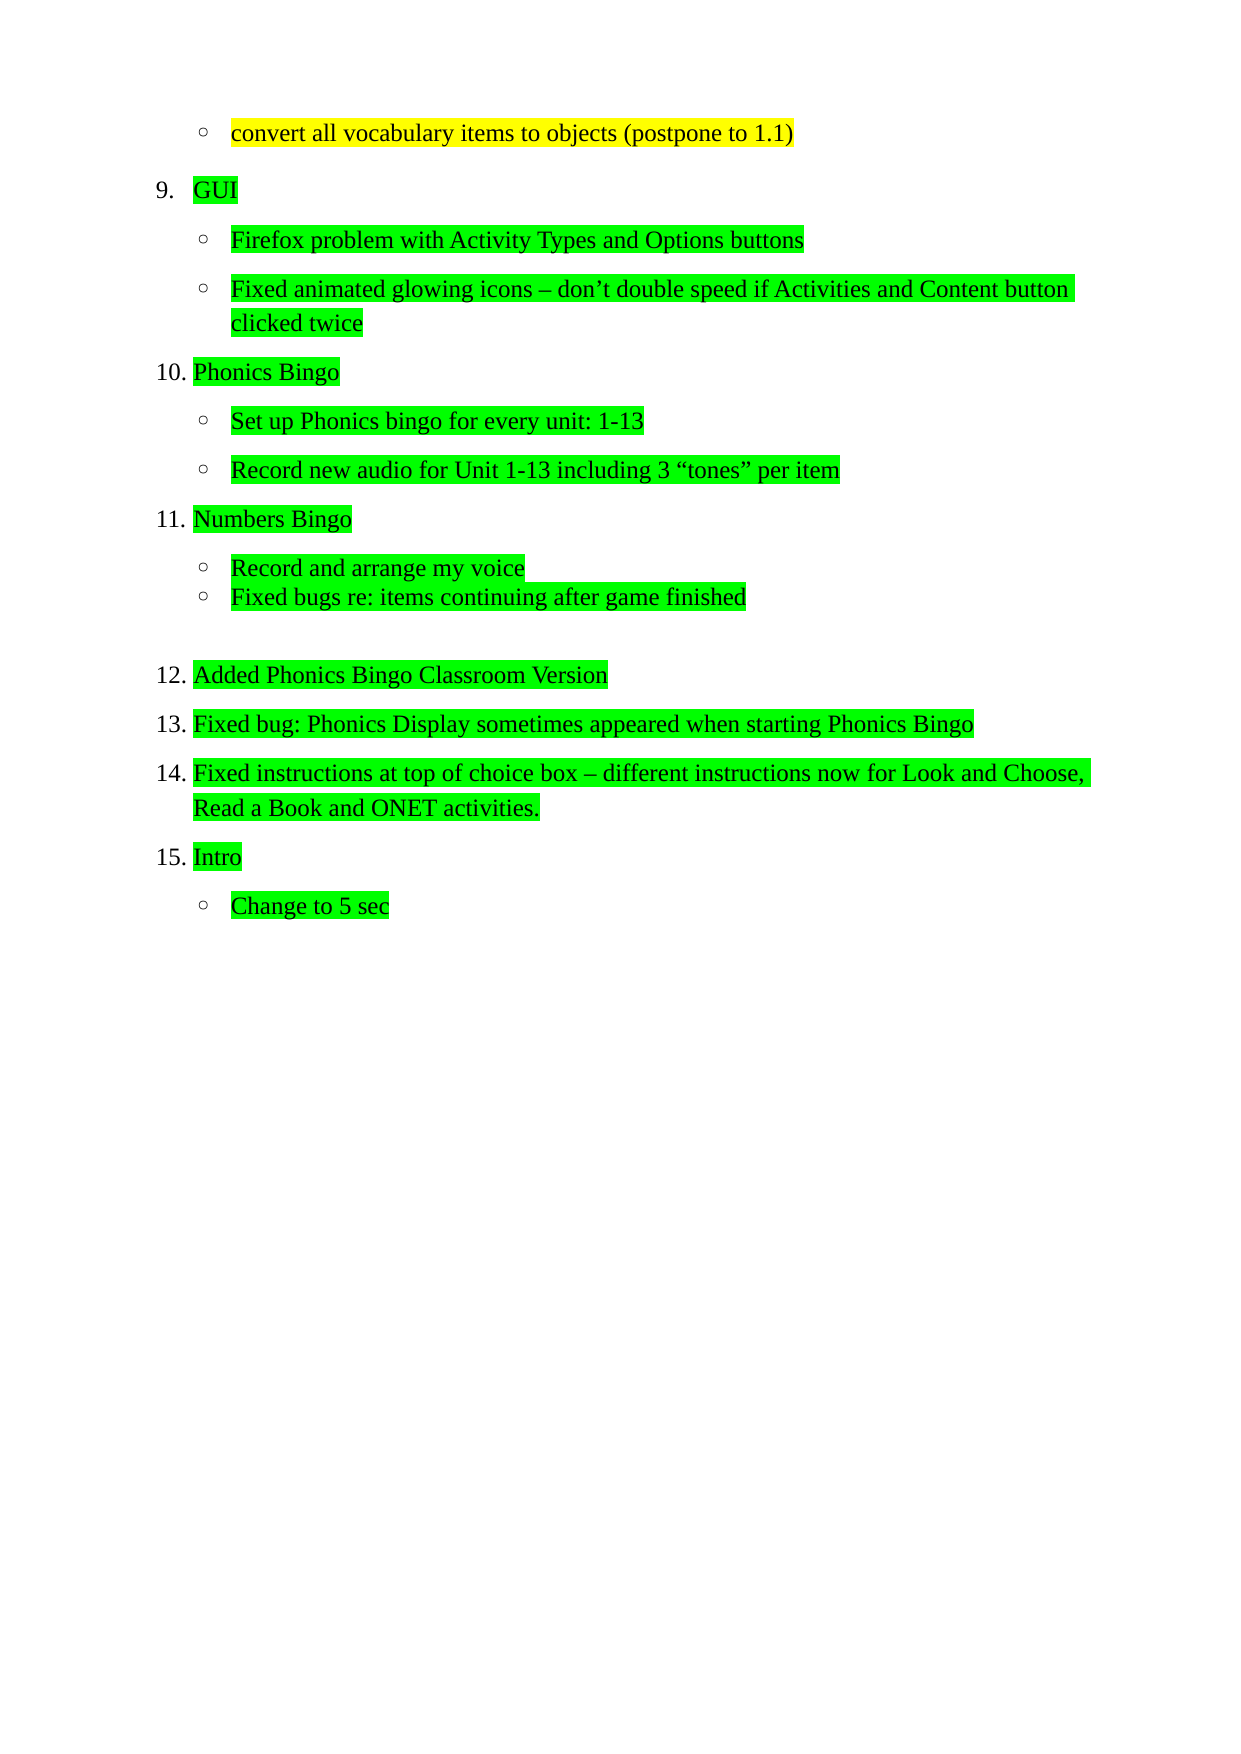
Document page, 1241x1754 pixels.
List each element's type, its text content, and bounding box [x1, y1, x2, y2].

list Firefox problem with Activity Types and Options buttons [193, 225, 1122, 253]
list Record new audio for Unit 1-13 including 3 “tones” per item [193, 455, 1122, 484]
list Fixed bug: Phonics Display sometimes appeared when starting Phonics Bingo [156, 709, 1122, 738]
list Set up Phonics bingo for every unit: 1-13 [193, 406, 1122, 435]
list Fixed animated glowing icons – don’t double speed if Activities and Content button clicked twice [193, 274, 1122, 337]
list Numbers Bingo [156, 504, 1122, 533]
list Phonics Bingo [156, 357, 1122, 386]
list Fixed bugs re: items continuing after game finished [193, 582, 1122, 611]
list Fixed instructions at top of choice box – different instructions now for Look and Choose, Read a Book and ONET activities. [156, 758, 1122, 821]
list convert all vocabulary items to objects (postpone to 1.1) [193, 118, 1122, 147]
list Added Phonics Bingo Classroom Version [156, 660, 1122, 689]
list Record and arrange my voice [193, 553, 1122, 582]
list GUI [156, 176, 1122, 204]
list Change to 5 sec [193, 891, 1122, 919]
list Intro [156, 842, 1122, 871]
